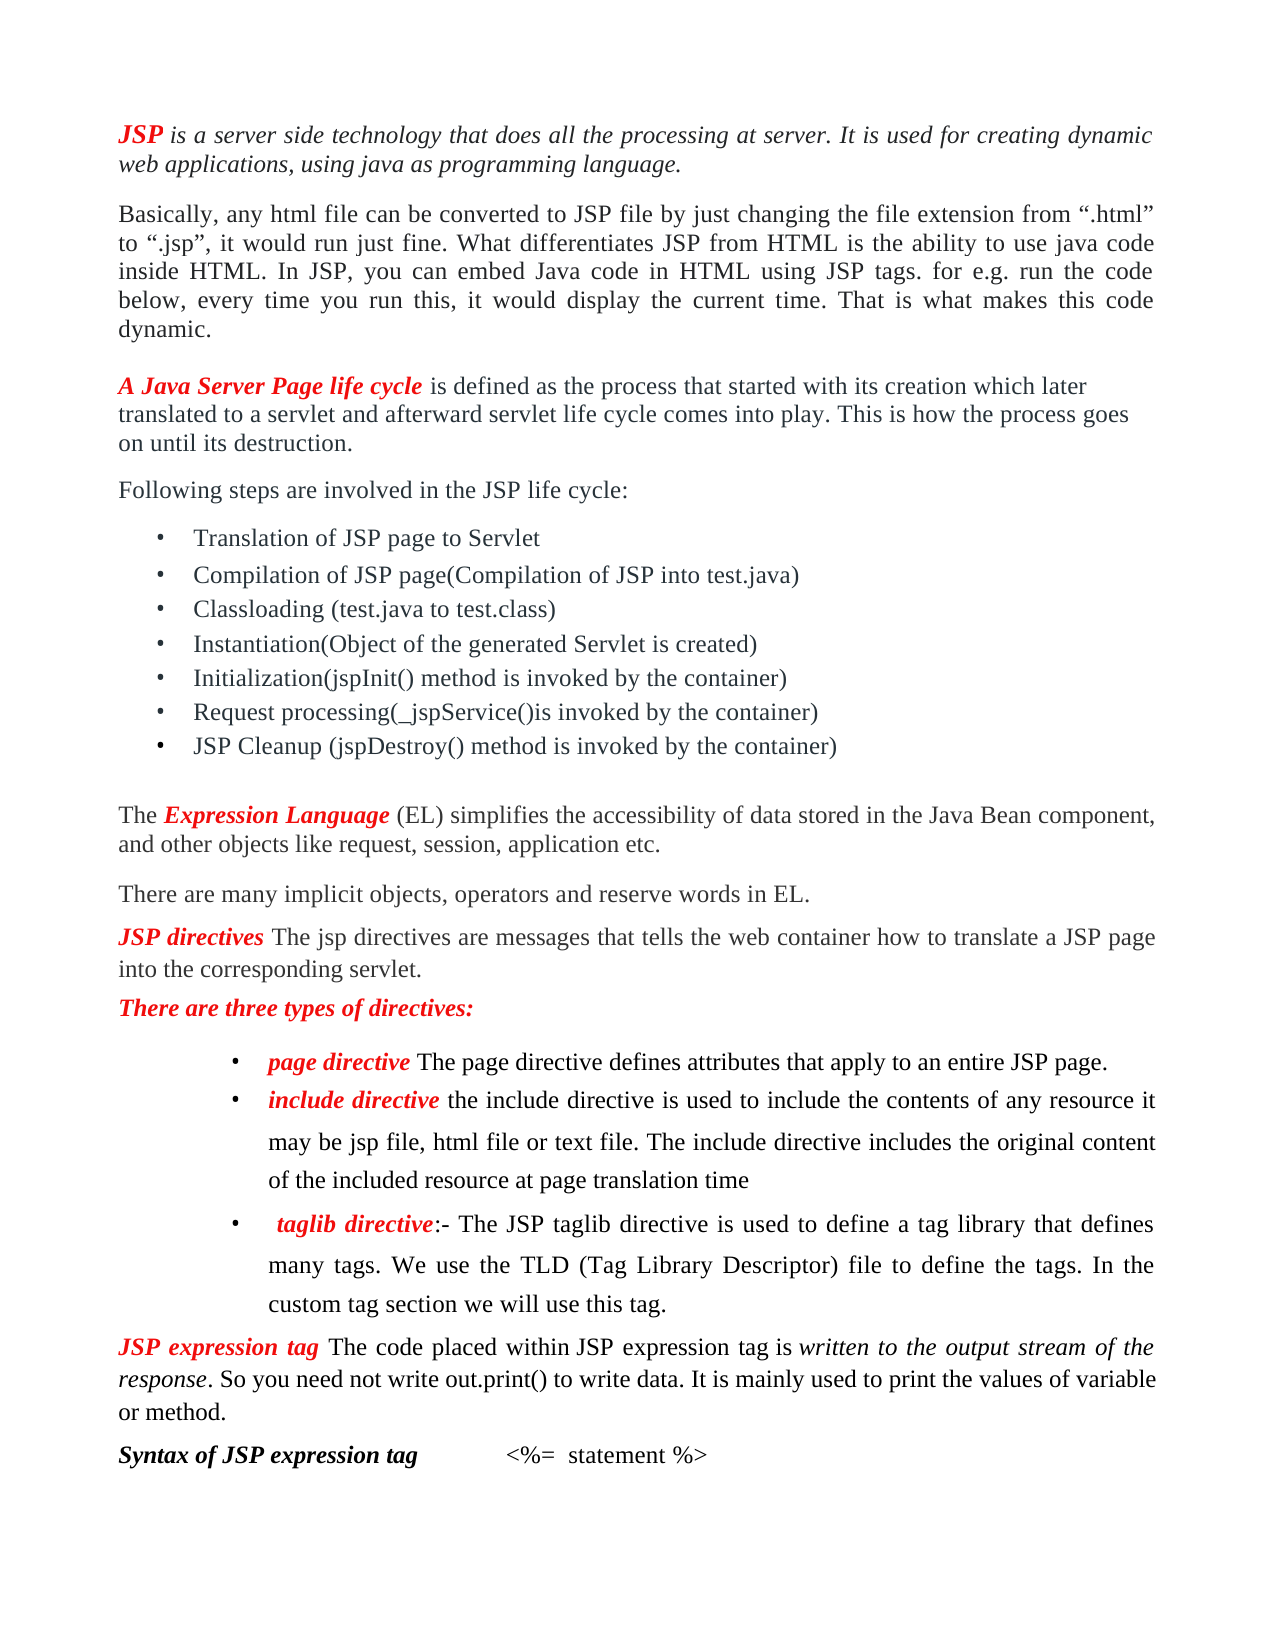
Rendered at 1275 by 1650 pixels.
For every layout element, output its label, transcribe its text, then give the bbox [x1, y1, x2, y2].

subtitle Syntax of JSP expression tag <%= statement %> [118, 1436, 1157, 1469]
list include directive the include directive is used to include the contents of any resource it may be jsp file, html file or text file. The include directive includes the original content of the included resource at page translation time [231, 1077, 1157, 1194]
text A Java Server Page life cycle is defined as the process that started with its creation which later translated to a servlet and afterward servlet life cycle comes into play. This is how the process goes on until its destruction. [118, 371, 1157, 457]
list Classloading (test.java to test.class) [156, 591, 1157, 625]
text The Expression Language (EL) simplifies the accessibility of data stored in the Java Bean component, and other objects like request, session, application etc. [118, 801, 1157, 858]
list page directive The page directive defines attributes that apply to an entire JSP page. [231, 1043, 1157, 1077]
text There are many implicit objects, operators and reserve words in EL. [118, 879, 1157, 908]
list Request processing(_jspService()is invoked by the container) [156, 693, 1157, 727]
text Following steps are involved in the JSP life cycle: [118, 475, 1157, 504]
list Instantiation(Object of the generated Servlet is created) [156, 625, 1157, 659]
subtitle JSP expression tag The code placed within JSP expression tag is written to the output stream of the response. So you need not write out.print() to write data. It is mainly used to print the values of variable or method. [118, 1328, 1157, 1426]
list Initialization(jspInit() method is invoked by the container) [156, 659, 1157, 693]
text There are three types of directives: [118, 993, 1157, 1022]
list Compilation of JSP page(Compilation of JSP into test.java) [156, 557, 1157, 591]
list Translation of JSP page to Servlet [156, 519, 1157, 553]
text Basically, any html file can be converted to JSP file by just changing the file extension from “.html” to “.jsp”, it would run just fine. What differentiates JSP from HTML is the ability to use java code inside HTML. In JSP, you can embed Java code in HTML using JSP tags. for e.g. run the code below, every time you run this, it would display the current time. That is what makes this code dynamic. [118, 199, 1157, 343]
text JSP directives The jsp directives are messages that tells the web container how to translate a JSP page into the corresponding servlet. [118, 918, 1157, 983]
list taglib directive:- The JSP taglib directive is used to define a tag library that defines many tags. We use the TLD (Tag Library Descriptor) file to define the tags. In the custom tag section we will use this tag. [231, 1201, 1157, 1318]
text JSP is a server side technology that does all the processing at server. It is used for creating dynamic web applications, using java as programming language. [118, 118, 1157, 178]
list JSP Cleanup (jspDestroy() method is invoked by the container) [156, 727, 1157, 761]
